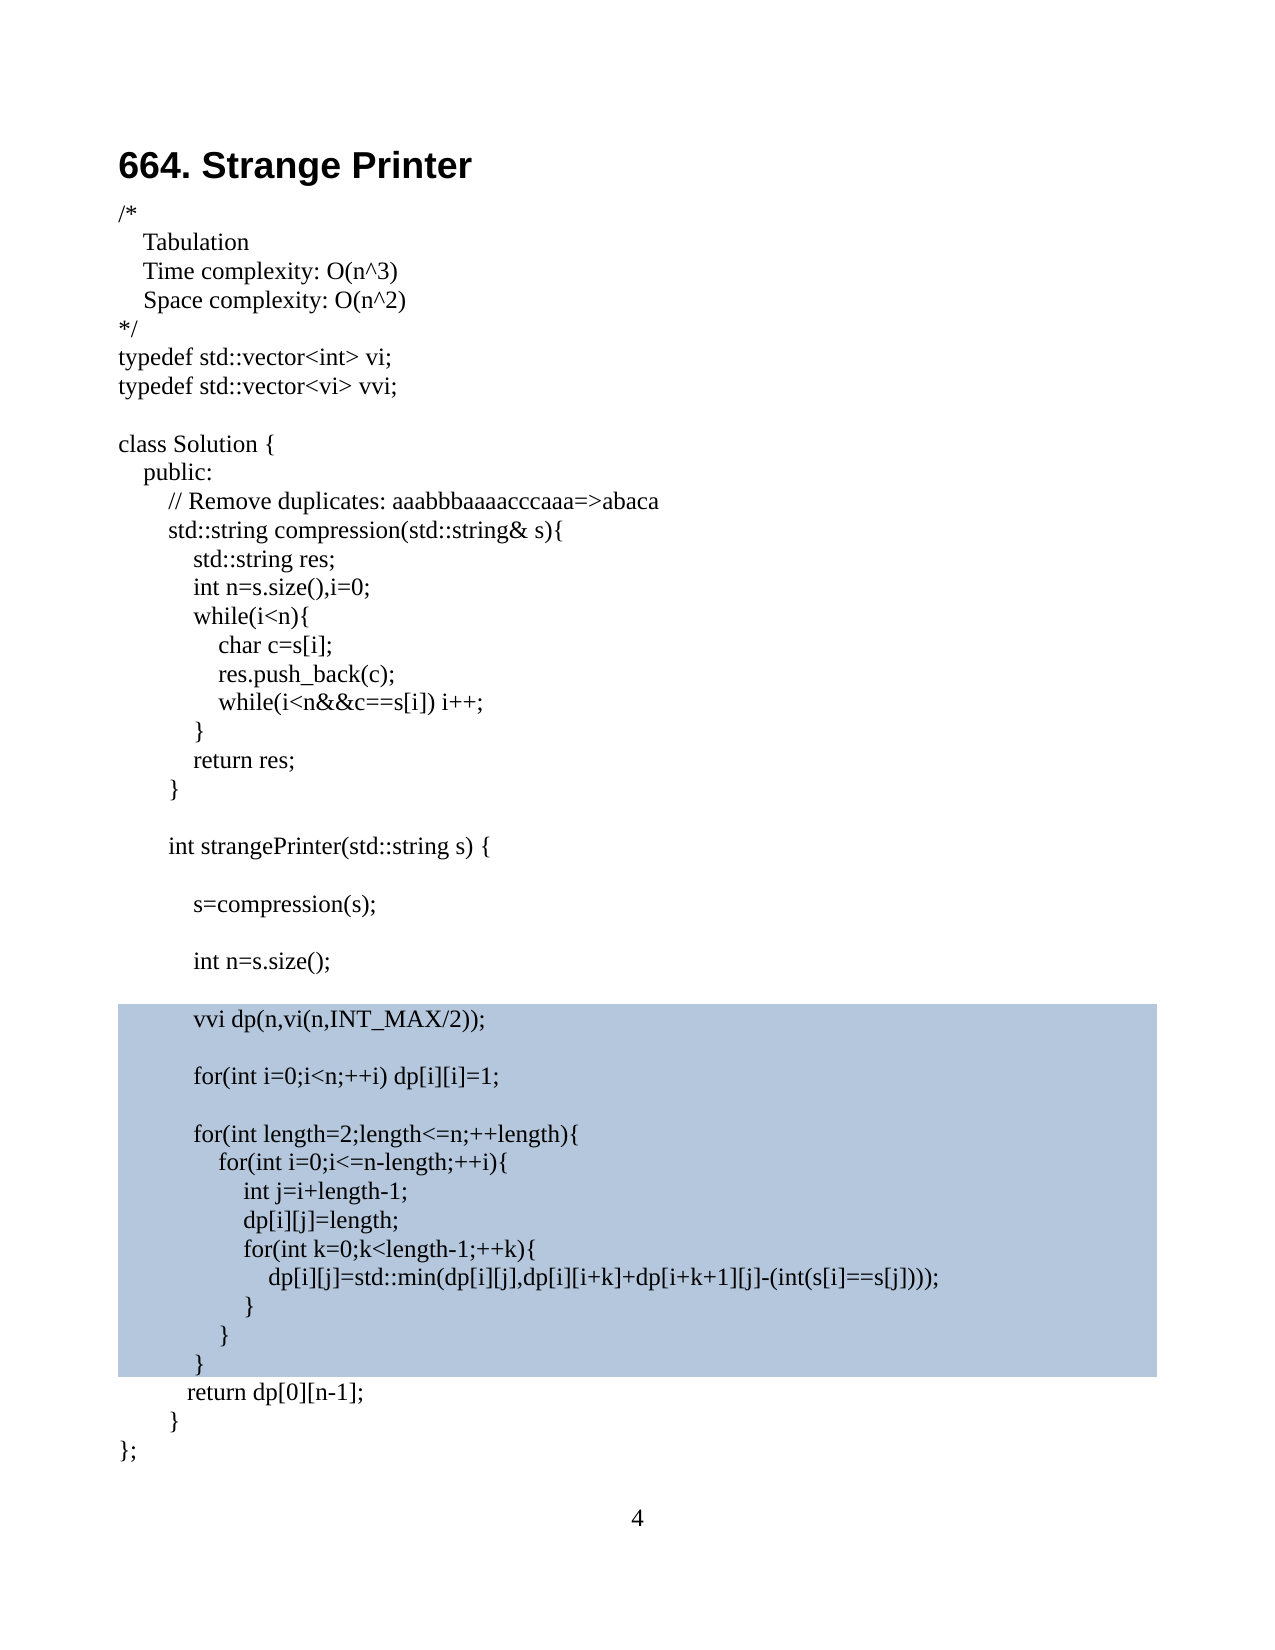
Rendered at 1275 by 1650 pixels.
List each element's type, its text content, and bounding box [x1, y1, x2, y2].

text /* [118, 199, 1157, 227]
text char c=s[i]; [118, 630, 1157, 659]
text } [118, 774, 1157, 802]
text }; [118, 1435, 1157, 1464]
text } [118, 716, 1157, 745]
text // Remove duplicates: aaabbbaaaacccaaa=>abaca [118, 486, 1157, 515]
text for(int i=0;i<n;++i) dp[i][i]=1; [118, 1061, 1157, 1090]
text std::string compression(std::string& s){ [118, 515, 1157, 544]
text dp[i][j]=length; [118, 1205, 1157, 1234]
text class Solution { [118, 429, 1157, 457]
subtitle 664. Strange Printer [118, 143, 1157, 186]
text std::string res; [118, 544, 1157, 572]
text return res; [118, 745, 1157, 774]
text Space complexity: O(n^2) [118, 285, 1157, 314]
text for(int length=2;length<=n;++length){ [118, 1119, 1157, 1147]
text Time complexity: O(n^3) [118, 256, 1157, 285]
text */ [118, 314, 1157, 342]
text while(i<n&&c==s[i]) i++; [118, 687, 1157, 716]
text } [118, 1291, 1157, 1320]
text for(int i=0;i<=n-length;++i){ [118, 1147, 1157, 1176]
text typedef std::vector<vi> vvi; [118, 371, 1157, 400]
text dp[i][j]=std::min(dp[i][j],dp[i][i+k]+dp[i+k+1][j]-(int(s[i]==s[j]))); [118, 1262, 1157, 1291]
text return dp[0][n-1]; [118, 1377, 1157, 1406]
text } [118, 1406, 1157, 1435]
text int strangePrinter(std::string s) { [118, 831, 1157, 860]
text typedef std::vector<int> vi; [118, 342, 1157, 371]
text Tabulation [118, 227, 1157, 256]
text while(i<n){ [118, 601, 1157, 630]
text vvi dp(n,vi(n,INT_MAX/2)); [118, 1004, 1157, 1032]
text s=compression(s); [118, 889, 1157, 917]
text } [118, 1320, 1157, 1349]
text res.push_back(c); [118, 659, 1157, 687]
text } [118, 1349, 1157, 1377]
text public: [118, 457, 1157, 486]
text int j=i+length-1; [118, 1176, 1157, 1205]
text for(int k=0;k<length-1;++k){ [118, 1234, 1157, 1262]
text int n=s.size(),i=0; [118, 572, 1157, 601]
text int n=s.size(); [118, 946, 1157, 975]
